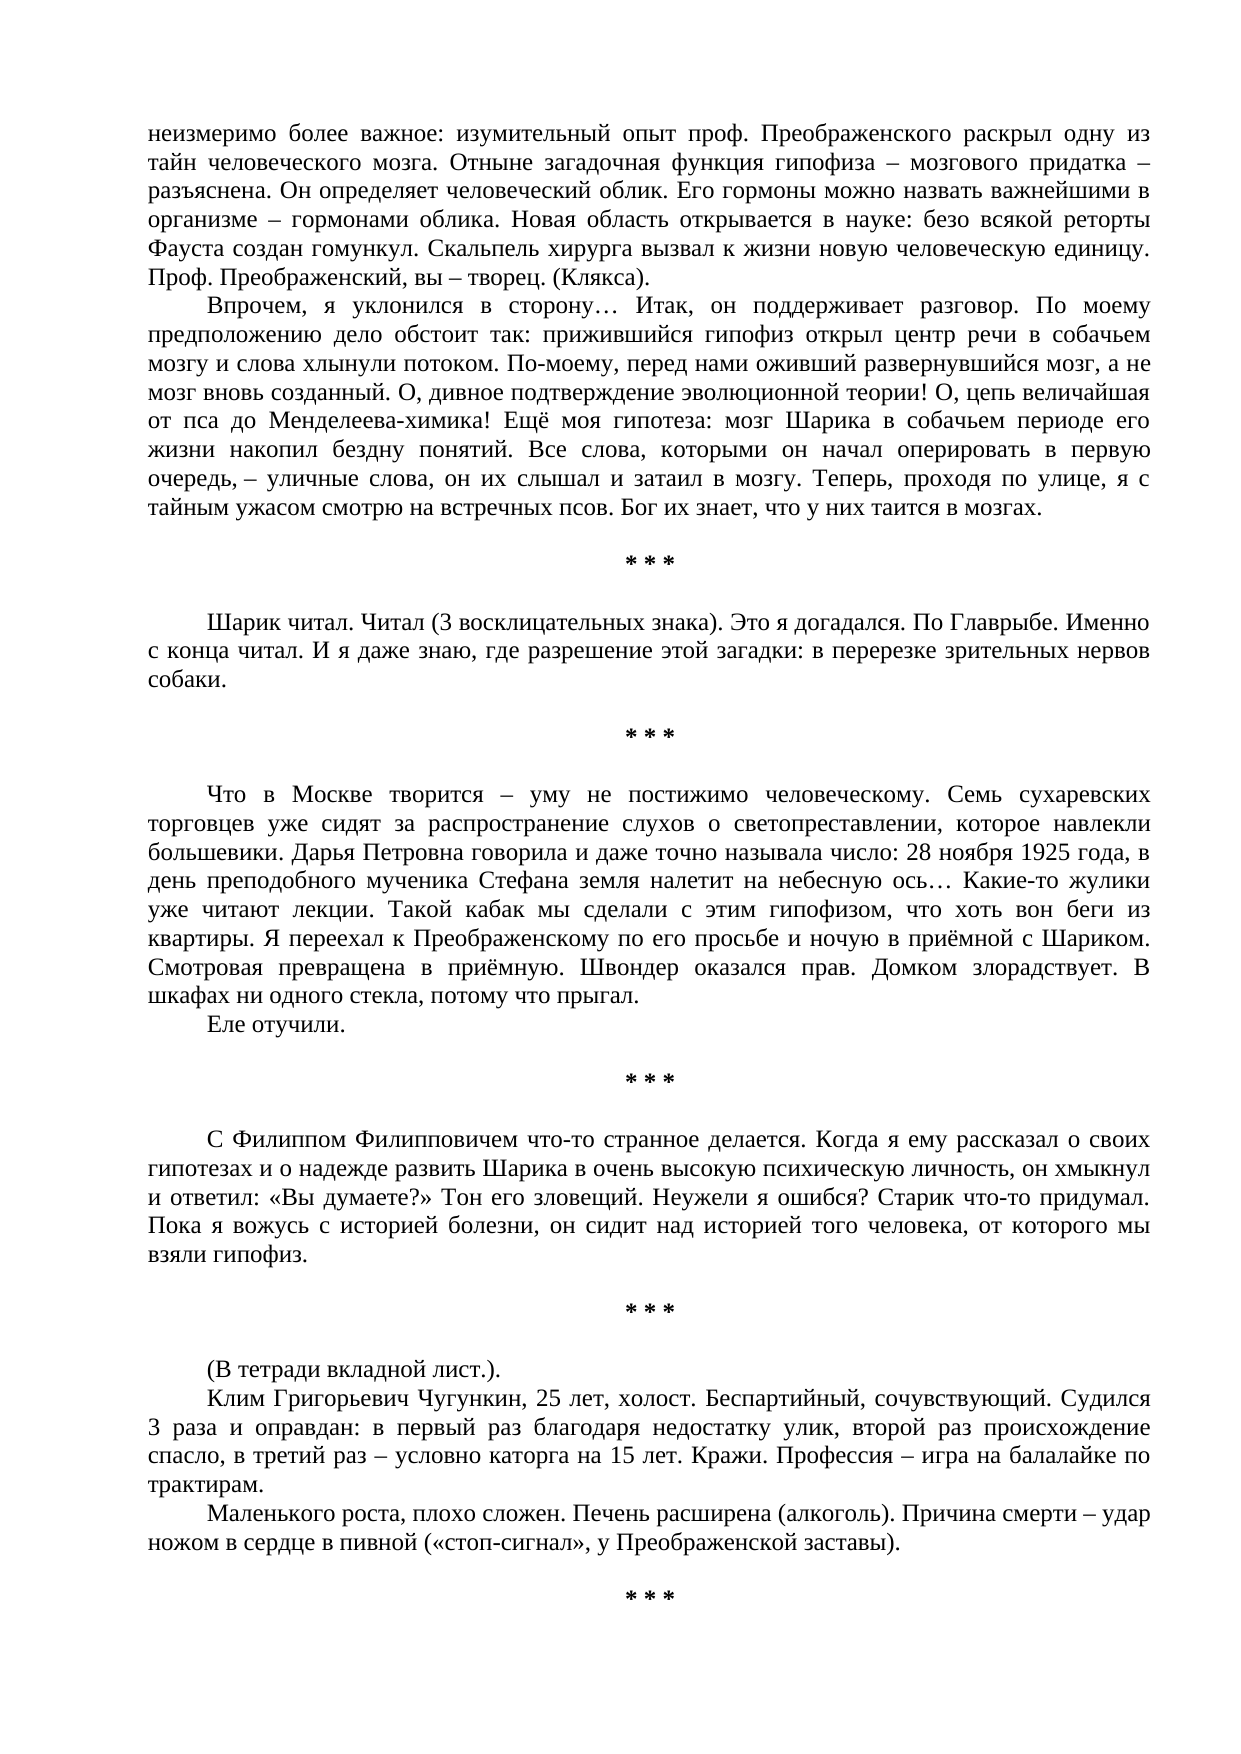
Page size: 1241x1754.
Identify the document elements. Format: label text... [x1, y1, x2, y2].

text С Филиппом Филипповичем что-то странное делается. Когда я ему рассказал о своих гипотезах и о надежде развить Шарика в очень высокую психическую личность, он хмыкнул и ответил: «Вы думаете?» Тон его зловещий. Неужели я ошибся? Старик что-то придумал. Пока я вожусь с историей болезни, он сидит над историей того человека, от которого мы взяли гипофиз. [148, 1124, 1152, 1268]
subtitle * * * [148, 1067, 1152, 1096]
text Что в Москве творится – уму не постижимо человеческому. Семь сухаревских торговцев уже сидят за распространение слухов о светопреставлении, которое навлекли большевики. Дарья Петровна говорила и даже точно называла число: 28 ноября 1925 года, в день преподобного мученика Стефана земля налетит на небесную ось… Какие-то жулики уже читают лекции. Такой кабак мы сделали с этим гипофизом, что хоть вон беги из квартиры. Я переехал к Преображенскому по его просьбе и ночую в приёмной с Шариком. Смотровая превращена в приёмную. Швондер оказался прав. Домком злорадствует. В шкафах ни одного стекла, потому что прыгал. [148, 779, 1152, 1009]
text Впрочем, я уклонился в сторону… Итак, он поддерживает разговор. По моему предположению дело обстоит так: прижившийся гипофиз открыл центр речи в собачьем мозгу и слова хлынули потоком. По-моему, перед нами оживший развернувшийся мозг, а не мозг вновь созданный. О, дивное подтверждение эволюционной теории! О, цепь величайшая от пса до Менделеева-химика! Ещё моя гипотеза: мозг Шарика в собачьем периоде его жизни накопил бездну понятий. Все слова, которыми он начал оперировать в первую очередь, – уличные слова, он их слышал и затаил в мозгу. Теперь, проходя по улице, я с тайным ужасом смотрю на встречных псов. Бог их знает, что у них таится в мозгах. [148, 291, 1152, 521]
subtitle * * * [148, 549, 1152, 578]
text (В тетради вкладной лист.). [148, 1354, 1152, 1383]
text Еле отучили. [148, 1009, 1152, 1038]
subtitle * * * [148, 1584, 1152, 1613]
text Клим Григорьевич Чугункин, 25 лет, холост. Беспартийный, сочувствующий. Судился 3 раза и оправдан: в первый раз благодаря недостатку улик, второй раз происхождение спасло, в третий раз – условно каторга на 15 лет. Кражи. Профессия – игра на балалайке по трактирам. [148, 1383, 1152, 1498]
text неизмеримо более важное: изумительный опыт проф. Преображенского раскрыл одну из тайн человеческого мозга. Отныне загадочная функция гипофиза – мозгового придатка – разъяснена. Он определяет человеческий облик. Его гормоны можно назвать важнейшими в организме – гормонами облика. Новая область открывается в науке: безо всякой реторты Фауста создан гомункул. Скальпель хирурга вызвал к жизни новую человеческую единицу. Проф. Преображенский, вы – творец. (Клякса). [148, 118, 1152, 291]
text Шарик читал. Читал (3 восклицательных знака). Это я догадался. По Главрыбе. Именно с конца читал. И я даже знаю, где разрешение этой загадки: в перерезке зрительных нервов собаки. [148, 607, 1152, 693]
subtitle * * * [148, 722, 1152, 751]
text Маленького роста, плохо сложен. Печень расширена (алкоголь). Причина смерти – удар ножом в сердце в пивной («стоп-сигнал», у Преображенской заставы). [148, 1498, 1152, 1556]
subtitle * * * [148, 1297, 1152, 1326]
